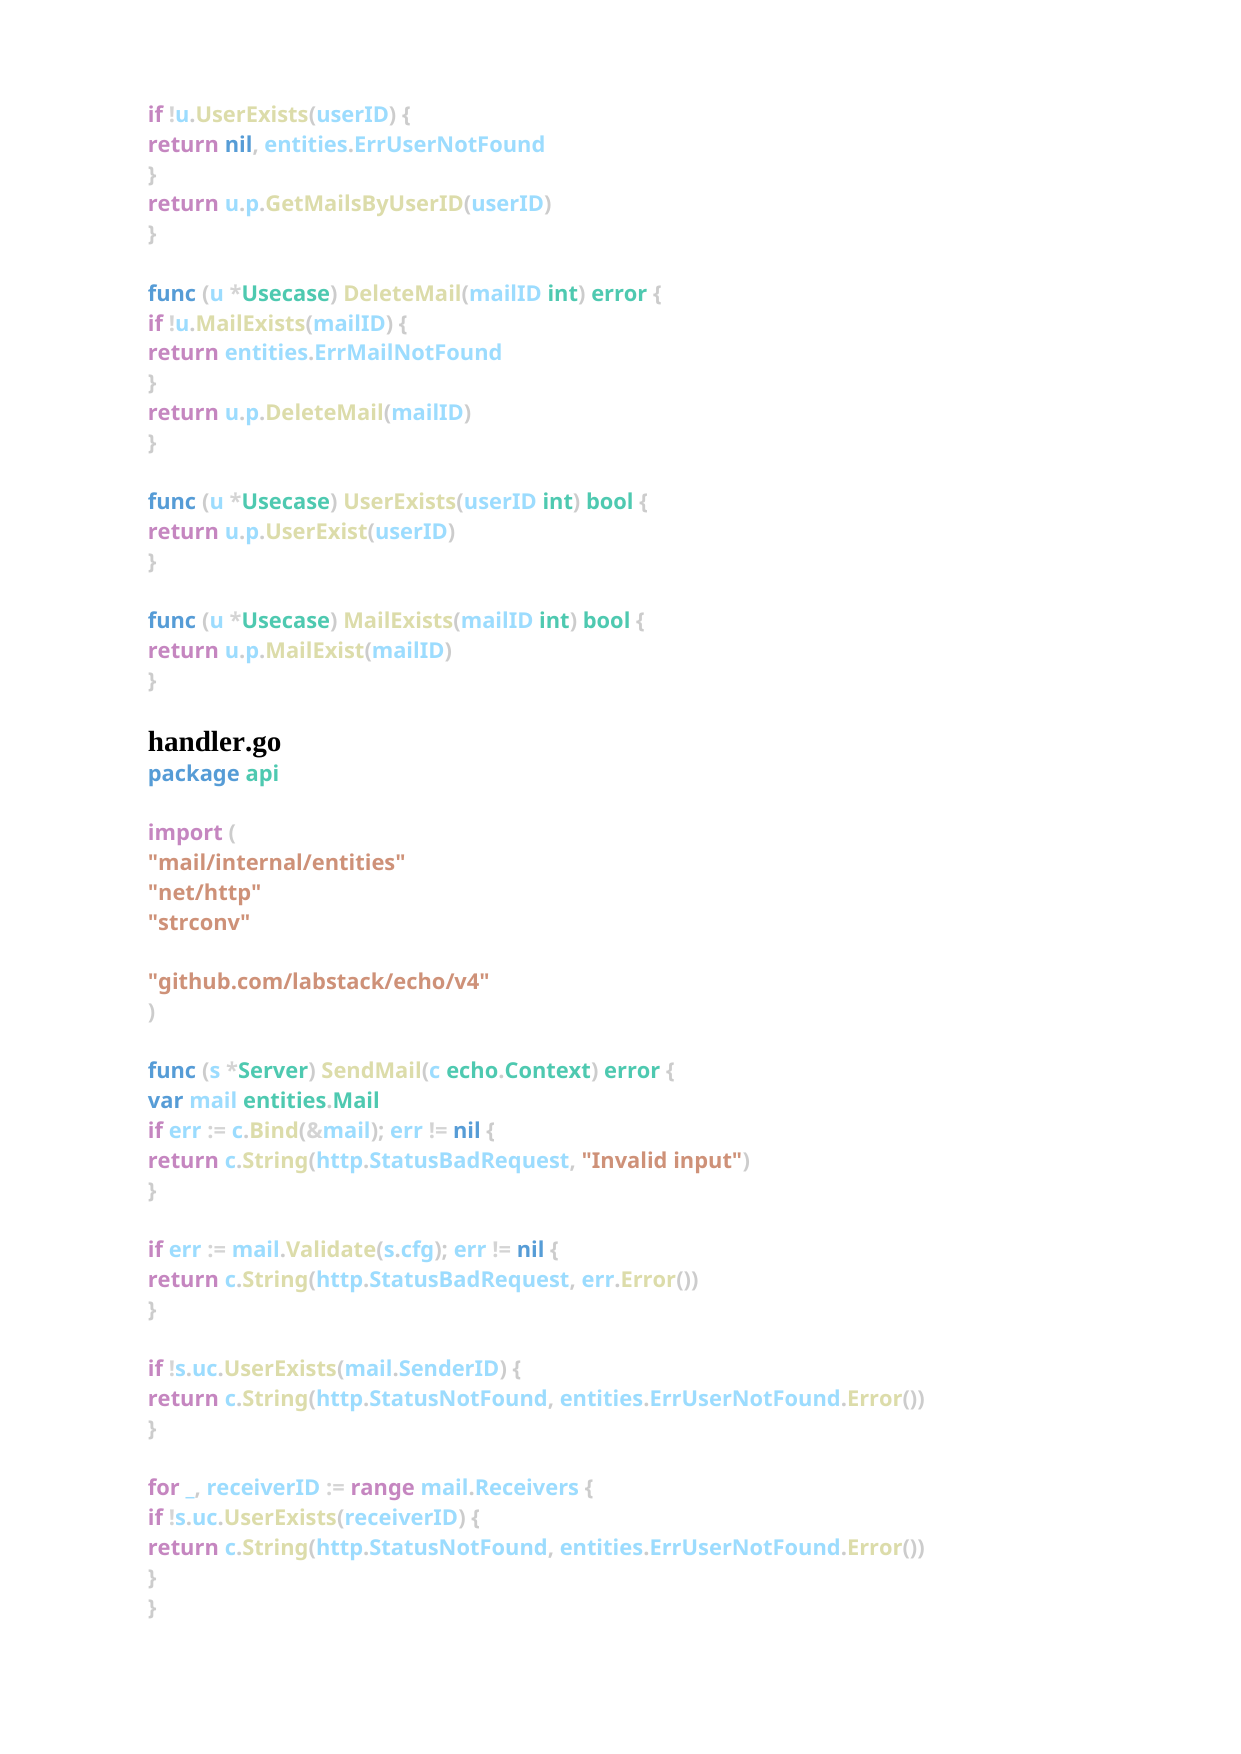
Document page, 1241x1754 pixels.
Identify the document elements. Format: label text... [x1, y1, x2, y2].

text } [148, 1175, 1181, 1204]
text return nil, entities.ErrUserNotFound [148, 129, 1181, 159]
text "github.com/labstack/echo/v4" [148, 966, 1181, 996]
text return entities.ErrMailNotFound [148, 337, 1181, 367]
text } [148, 367, 1181, 397]
text if !u.MailExists(mailID) { [148, 307, 1181, 337]
text ) [148, 996, 1181, 1026]
text } [148, 665, 1181, 694]
text return c.String(http.StatusBadRequest, "Invalid input") [148, 1145, 1181, 1175]
text handler.go [148, 724, 1181, 758]
text } [148, 546, 1181, 576]
text for _, receiverID := range mail.Receivers { [148, 1472, 1181, 1502]
text if !u.UserExists(userID) { [148, 99, 1181, 129]
text return u.p.GetMailsByUserID(userID) [148, 188, 1181, 218]
text return u.p.MailExist(mailID) [148, 635, 1181, 665]
text import ( [148, 817, 1181, 847]
text } [148, 218, 1181, 248]
text func (u *Usecase) MailExists(mailID int) bool { [148, 605, 1181, 635]
text } [148, 1562, 1181, 1591]
text if err := mail.Validate(s.cfg); err != nil { [148, 1234, 1181, 1264]
text "mail/internal/entities" [148, 847, 1181, 877]
text func (u *Usecase) DeleteMail(mailID int) error { [148, 278, 1181, 307]
text return c.String(http.StatusNotFound, entities.ErrUserNotFound.Error()) [148, 1532, 1181, 1562]
text return u.p.UserExist(userID) [148, 516, 1181, 546]
text "strconv" [148, 907, 1181, 937]
text } [148, 1294, 1181, 1323]
text if !s.uc.UserExists(mail.SenderID) { [148, 1353, 1181, 1383]
text return c.String(http.StatusNotFound, entities.ErrUserNotFound.Error()) [148, 1383, 1181, 1413]
text var mail entities.Mail [148, 1085, 1181, 1115]
text } [148, 159, 1181, 188]
text return c.String(http.StatusBadRequest, err.Error()) [148, 1264, 1181, 1294]
text func (s *Server) SendMail(c echo.Context) error { [148, 1056, 1181, 1085]
text return u.p.DeleteMail(mailID) [148, 397, 1181, 427]
text if !s.uc.UserExists(receiverID) { [148, 1502, 1181, 1532]
text } [148, 1591, 1181, 1621]
text "net/http" [148, 877, 1181, 907]
text func (u *Usecase) UserExists(userID int) bool { [148, 486, 1181, 516]
text if err := c.Bind(&mail); err != nil { [148, 1115, 1181, 1145]
text } [148, 427, 1181, 456]
text } [148, 1413, 1181, 1443]
text package api [148, 758, 1181, 788]
